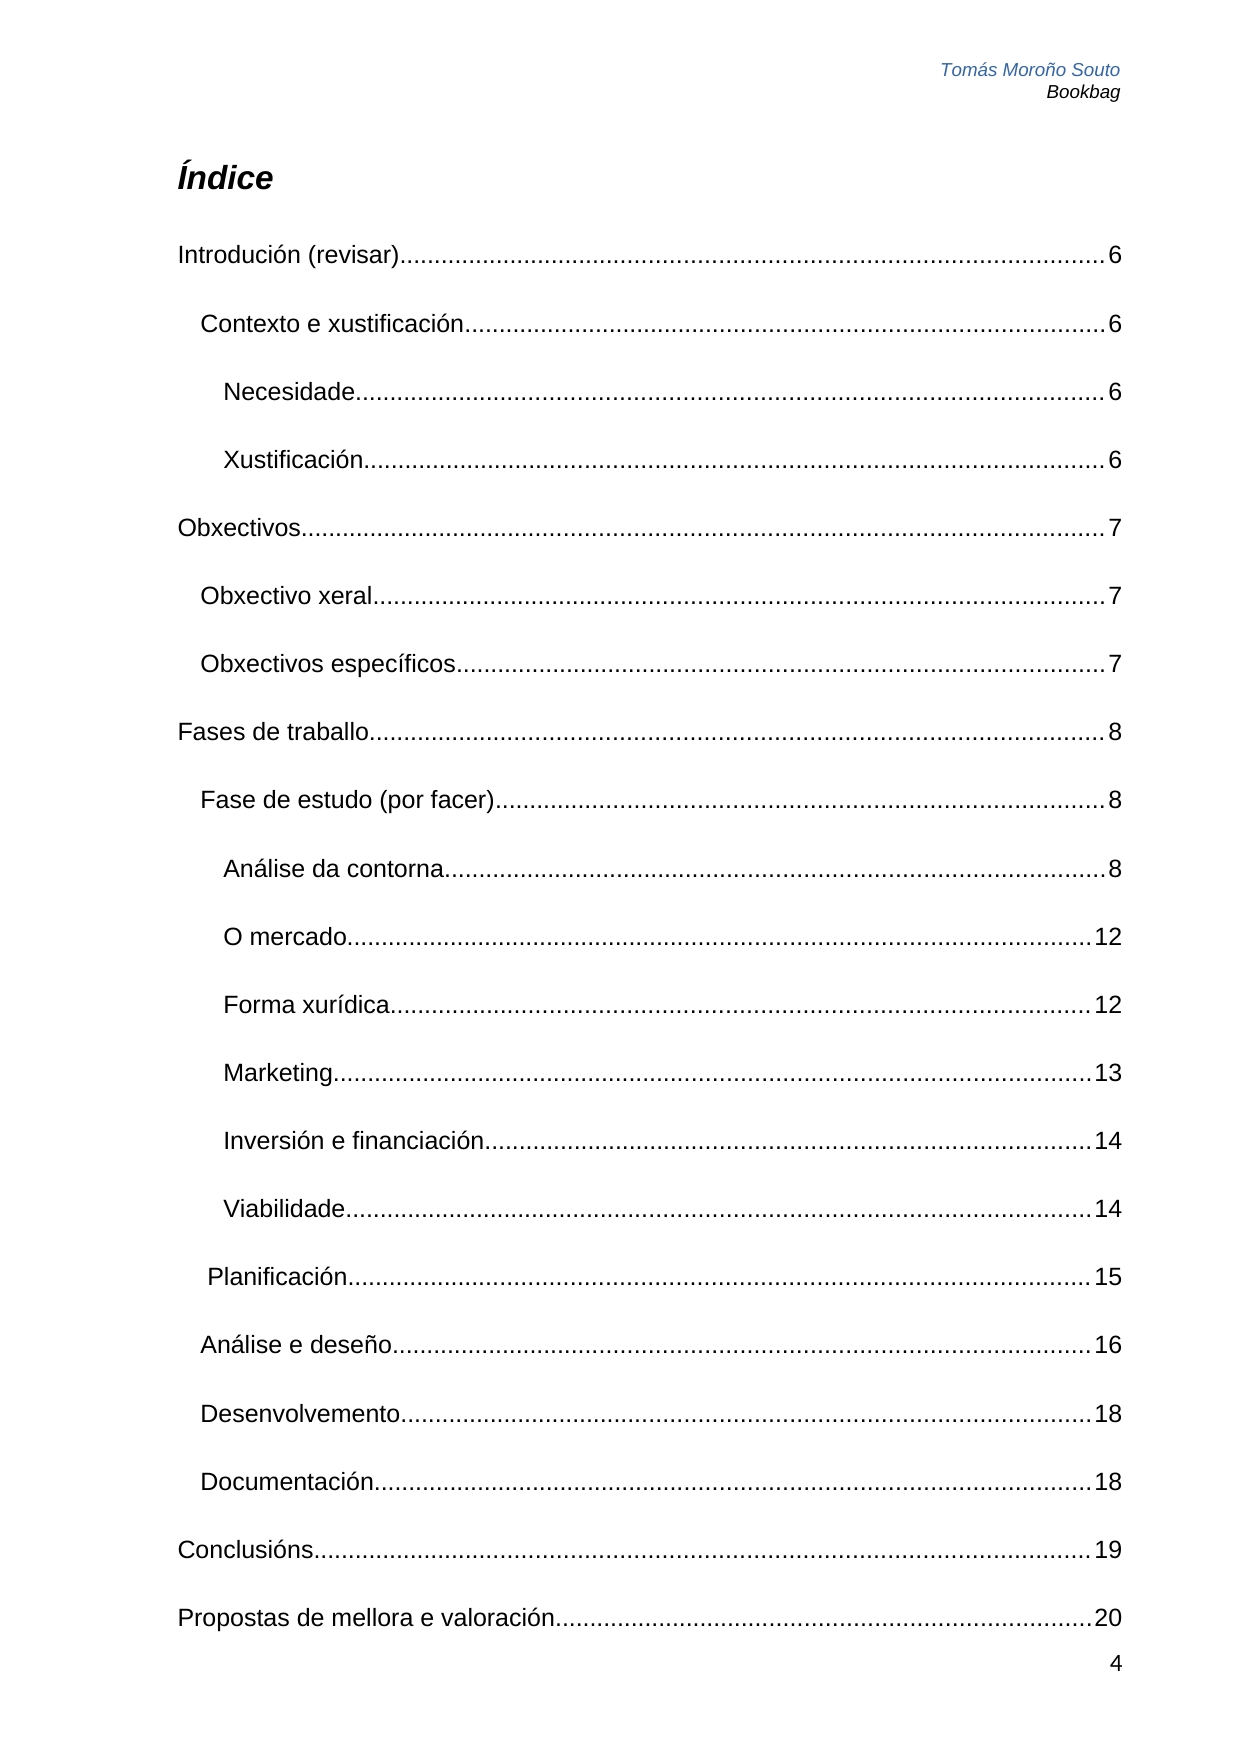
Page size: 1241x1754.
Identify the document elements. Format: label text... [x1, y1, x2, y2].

text Obxectivos 7 [177, 513, 1122, 542]
text Planificación 15 [200, 1262, 1122, 1291]
text Desenvolvemento 18 [200, 1398, 1122, 1427]
text Marketing 13 [223, 1058, 1122, 1087]
text Análise e deseño 16 [200, 1330, 1122, 1359]
subtitle Índice [177, 158, 1122, 196]
text Obxectivo xeral 7 [200, 581, 1122, 610]
text Conclusións 19 [177, 1535, 1122, 1563]
text Fase de estudo (por facer) 8 [200, 785, 1122, 814]
text Introdución (revisar) 6 [177, 240, 1122, 269]
text Propostas de mellora e valoración 20 [177, 1603, 1122, 1632]
text Análise da contorna 8 [223, 853, 1122, 882]
text O mercado 12 [223, 922, 1122, 950]
text Viabilidade 14 [223, 1194, 1122, 1223]
text Inversión e financiación 14 [223, 1126, 1122, 1155]
text Obxectivos específicos 7 [200, 649, 1122, 678]
text Contexto e xustificación 6 [200, 308, 1122, 337]
text Necesidade 6 [223, 377, 1122, 405]
text Forma xurídica 12 [223, 990, 1122, 1018]
text Documentación 18 [200, 1467, 1122, 1495]
text Fases de traballo 8 [177, 717, 1122, 746]
text Xustificación 6 [223, 445, 1122, 473]
